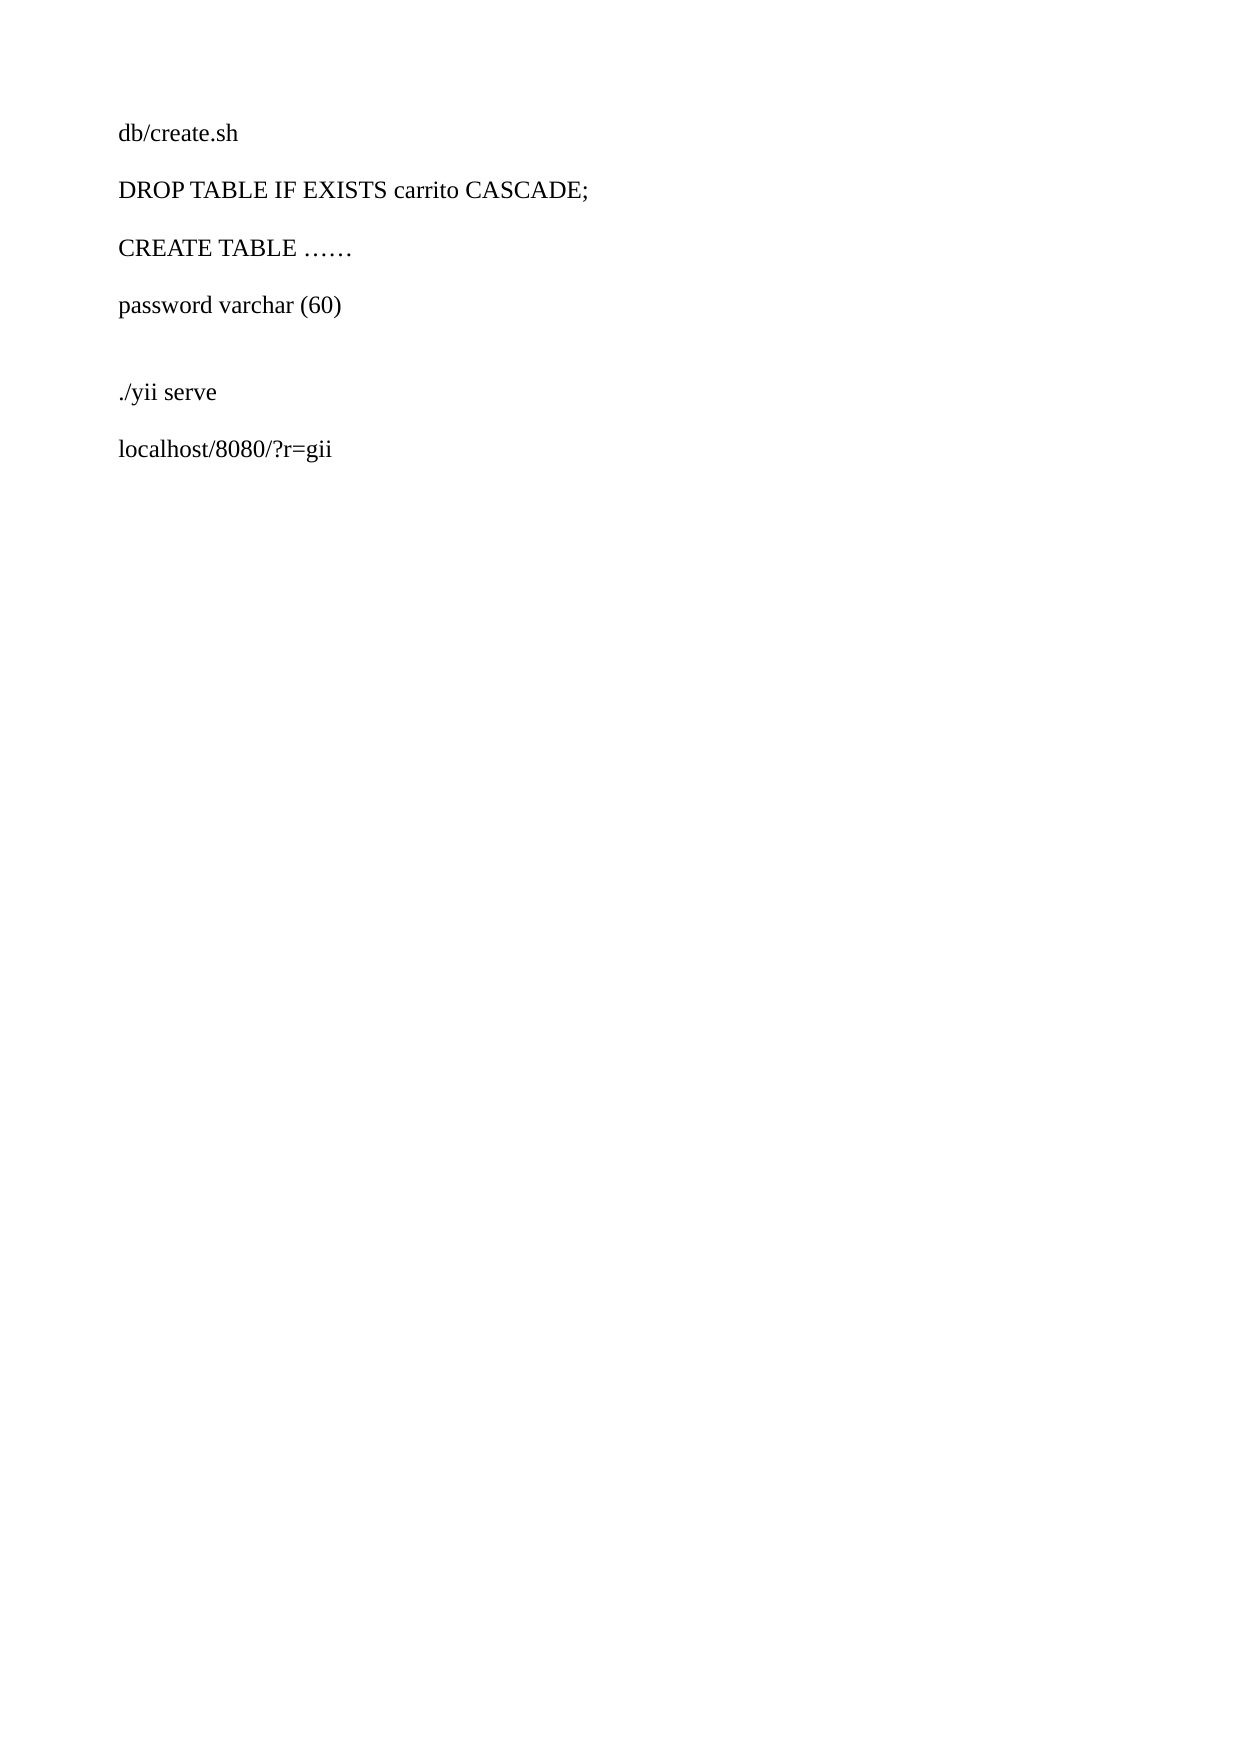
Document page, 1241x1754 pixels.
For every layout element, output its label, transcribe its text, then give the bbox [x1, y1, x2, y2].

text ./yii serve [118, 377, 1122, 406]
text db/create.sh [118, 118, 1122, 147]
text CREATE TABLE …… [118, 233, 1122, 262]
text DROP TABLE IF EXISTS carrito CASCADE; [118, 176, 1122, 204]
text password varchar (60) [118, 291, 1122, 319]
text localhost/8080/?r=gii [118, 434, 1122, 463]
